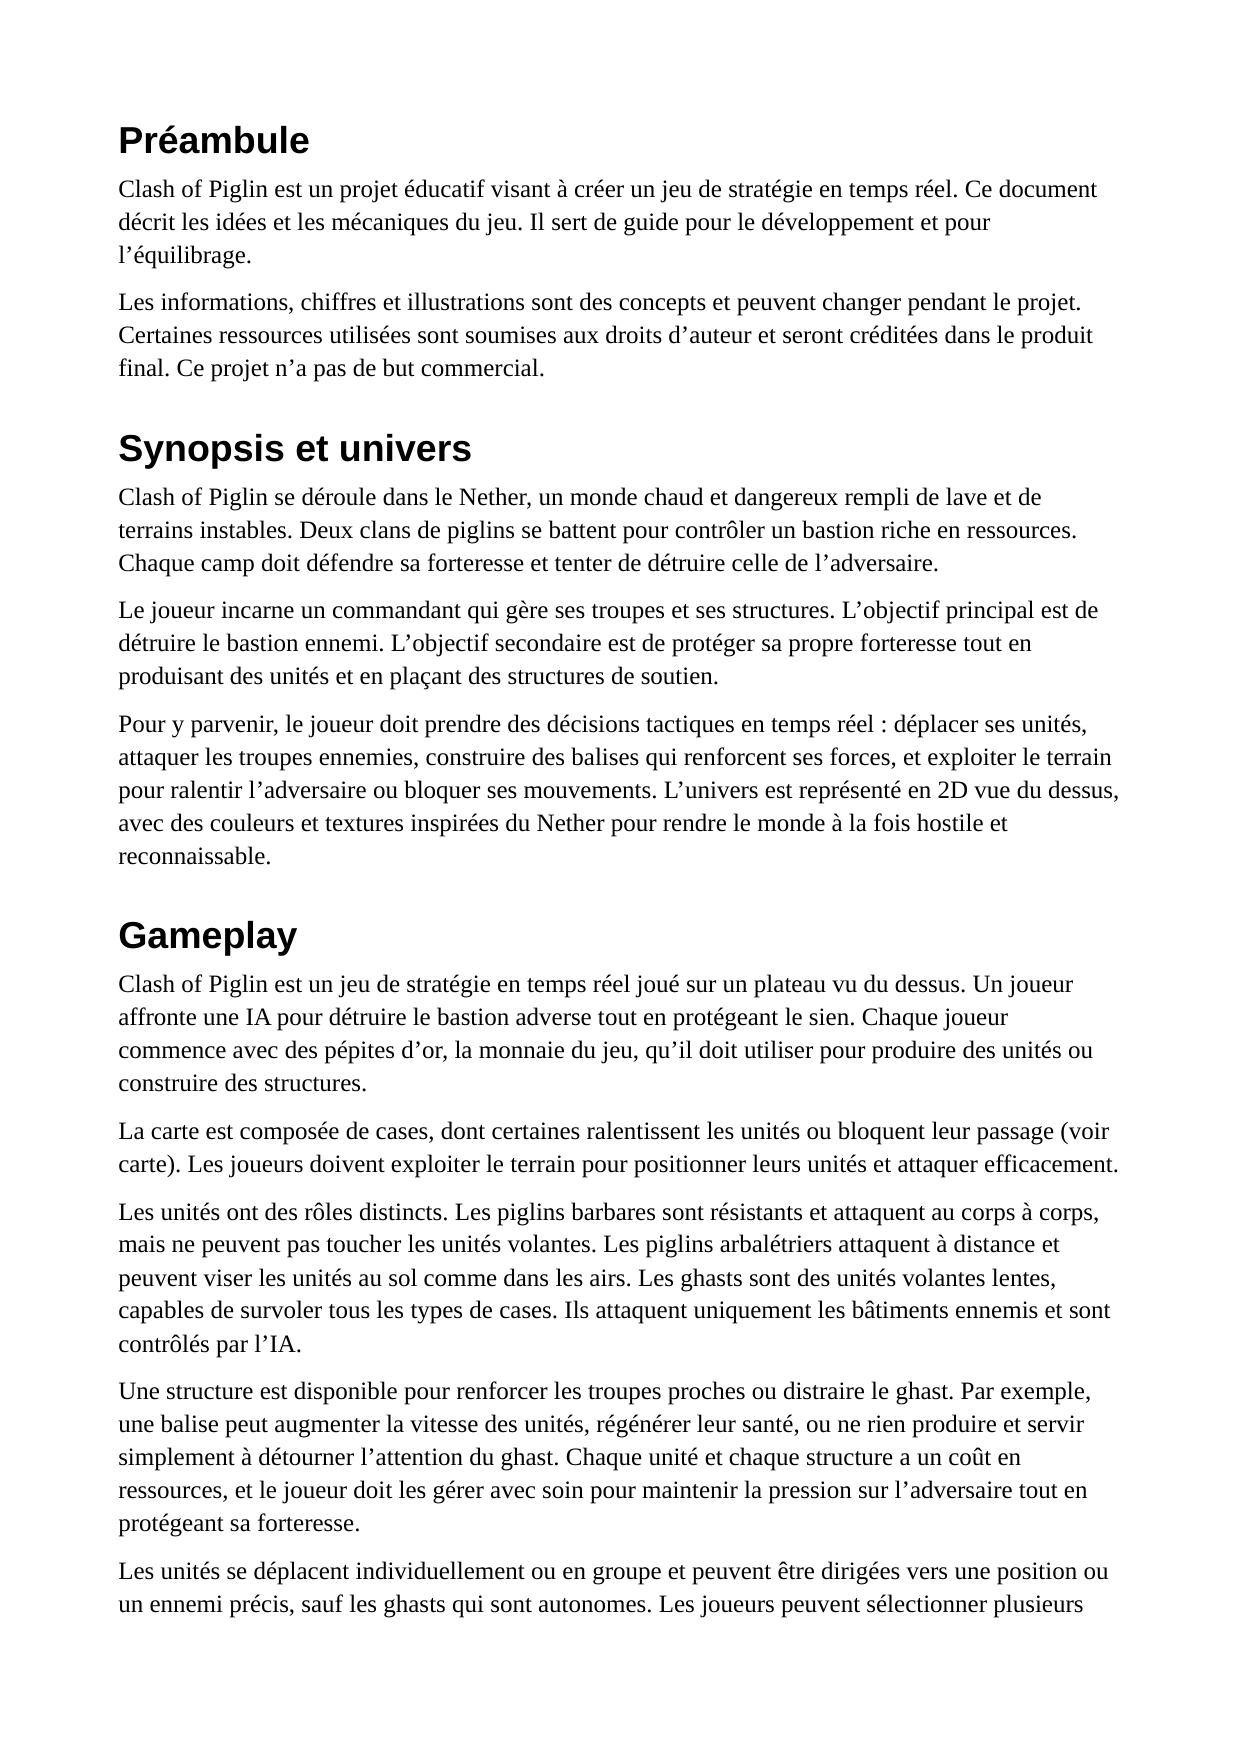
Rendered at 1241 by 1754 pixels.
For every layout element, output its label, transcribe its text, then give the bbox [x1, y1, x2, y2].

text Clash of Piglin se déroule dans le Nether, un monde chaud et dangereux rempli de lave et de terrains instables. Deux clans de piglins se battent pour contrôler un bastion riche en ressources. Chaque camp doit défendre sa forteresse et tenter de détruire celle de l’adversaire. [118, 482, 1122, 576]
subtitle Préambule [118, 118, 1122, 161]
text La carte est composée de cases, dont certaines ralentissent les unités ou bloquent leur passage (voir carte). Les joueurs doivent exploiter le terrain pour positionner leurs unités et attaquer efficacement. [118, 1116, 1122, 1178]
text Une structure est disponible pour renforcer les troupes proches ou distraire le ghast. Par exemple, une balise peut augmenter la vitesse des unités, régénérer leur santé, ou ne rien produire et servir simplement à détourner l’attention du ghast. Chaque unité et chaque structure a un coût en ressources, et le joueur doit les gérer avec soin pour maintenir la pression sur l’adversaire tout en protégeant sa forteresse. [118, 1376, 1122, 1537]
subtitle Gameplay [118, 914, 1122, 957]
text Les informations, chiffres et illustrations sont des concepts et peuvent changer pendant le projet. Certaines ressources utilisées sont soumises aux droits d’auteur et seront créditées dans le produit final. Ce projet n’a pas de but commercial. [118, 287, 1122, 382]
subtitle Synopsis et univers [118, 426, 1122, 469]
text Pour y parvenir, le joueur doit prendre des décisions tactiques en temps réel : déplacer ses unités, attaquer les troupes ennemies, construire des balises qui renforcent ses forces, et exploiter le terrain pour ralentir l’adversaire ou bloquer ses mouvements. L’univers est représenté en 2D vue du dessus, avec des couleurs et textures inspirées du Nether pour rendre le monde à la fois hostile et reconnaissable. [118, 709, 1122, 870]
text Clash of Piglin est un jeu de stratégie en temps réel joué sur un plateau vu du dessus. Un joueur affronte une IA pour détruire le bastion adverse tout en protégeant le sien. Chaque joueur commence avec des pépites d’or, la monnaie du jeu, qu’il doit utiliser pour produire des unités ou construire des structures. [118, 969, 1122, 1097]
text Clash of Piglin est un projet éducatif visant à créer un jeu de stratégie en temps réel. Ce document décrit les idées et les mécaniques du jeu. Il sert de guide pour le développement et pour l’équilibrage. [118, 174, 1122, 268]
text Le joueur incarne un commandant qui gère ses troupes et ses structures. L’objectif principal est de détruire le bastion ennemi. L’objectif secondaire est de protéger sa propre forteresse tout en produisant des unités et en plaçant des structures de soutien. [118, 595, 1122, 690]
text Les unités se déplacent individuellement ou en groupe et peuvent être dirigées vers une position ou un ennemi précis, sauf les ghasts qui sont autonomes. Les joueurs peuvent sélectionner plusieurs [118, 1556, 1122, 1618]
text Les unités ont des rôles distincts. Les piglins barbares sont résistants et attaquent au corps à corps, mais ne peuvent pas toucher les unités volantes. Les piglins arbalétriers attaquent à distance et peuvent viser les unités au sol comme dans les airs. Les ghasts sont des unités volantes lentes, capables de survoler tous les types de cases. Ils attaquent uniquement les bâtiments ennemis et sont contrôlés par l’IA. [118, 1197, 1122, 1357]
